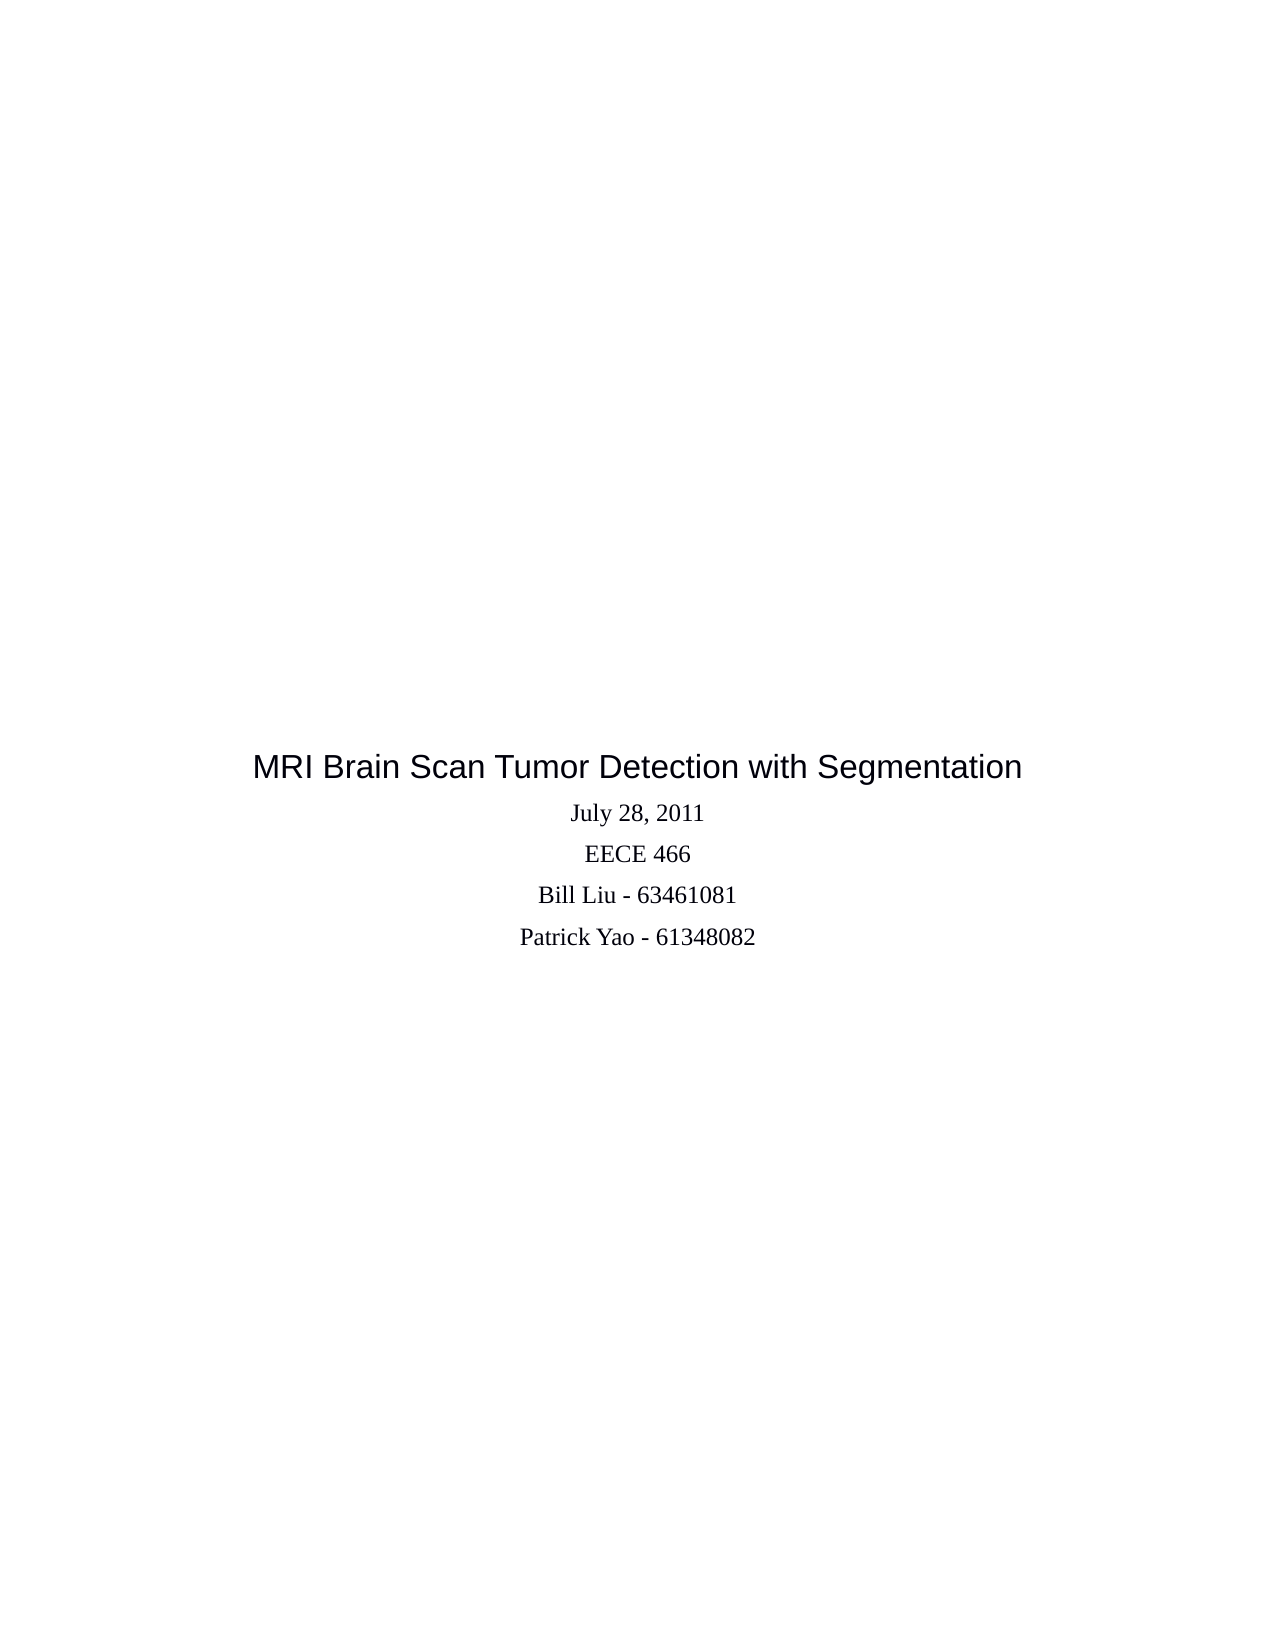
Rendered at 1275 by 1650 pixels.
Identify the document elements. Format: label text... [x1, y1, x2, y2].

subtitle MRI Brain Scan Tumor Detection with Segmentation [118, 747, 1157, 785]
text EECE 466 [165, 839, 1109, 868]
text Patrick Yao - 61348082 [165, 922, 1109, 950]
text July 28, 2011 [165, 798, 1109, 827]
text Bill Liu - 63461081 [165, 880, 1109, 909]
